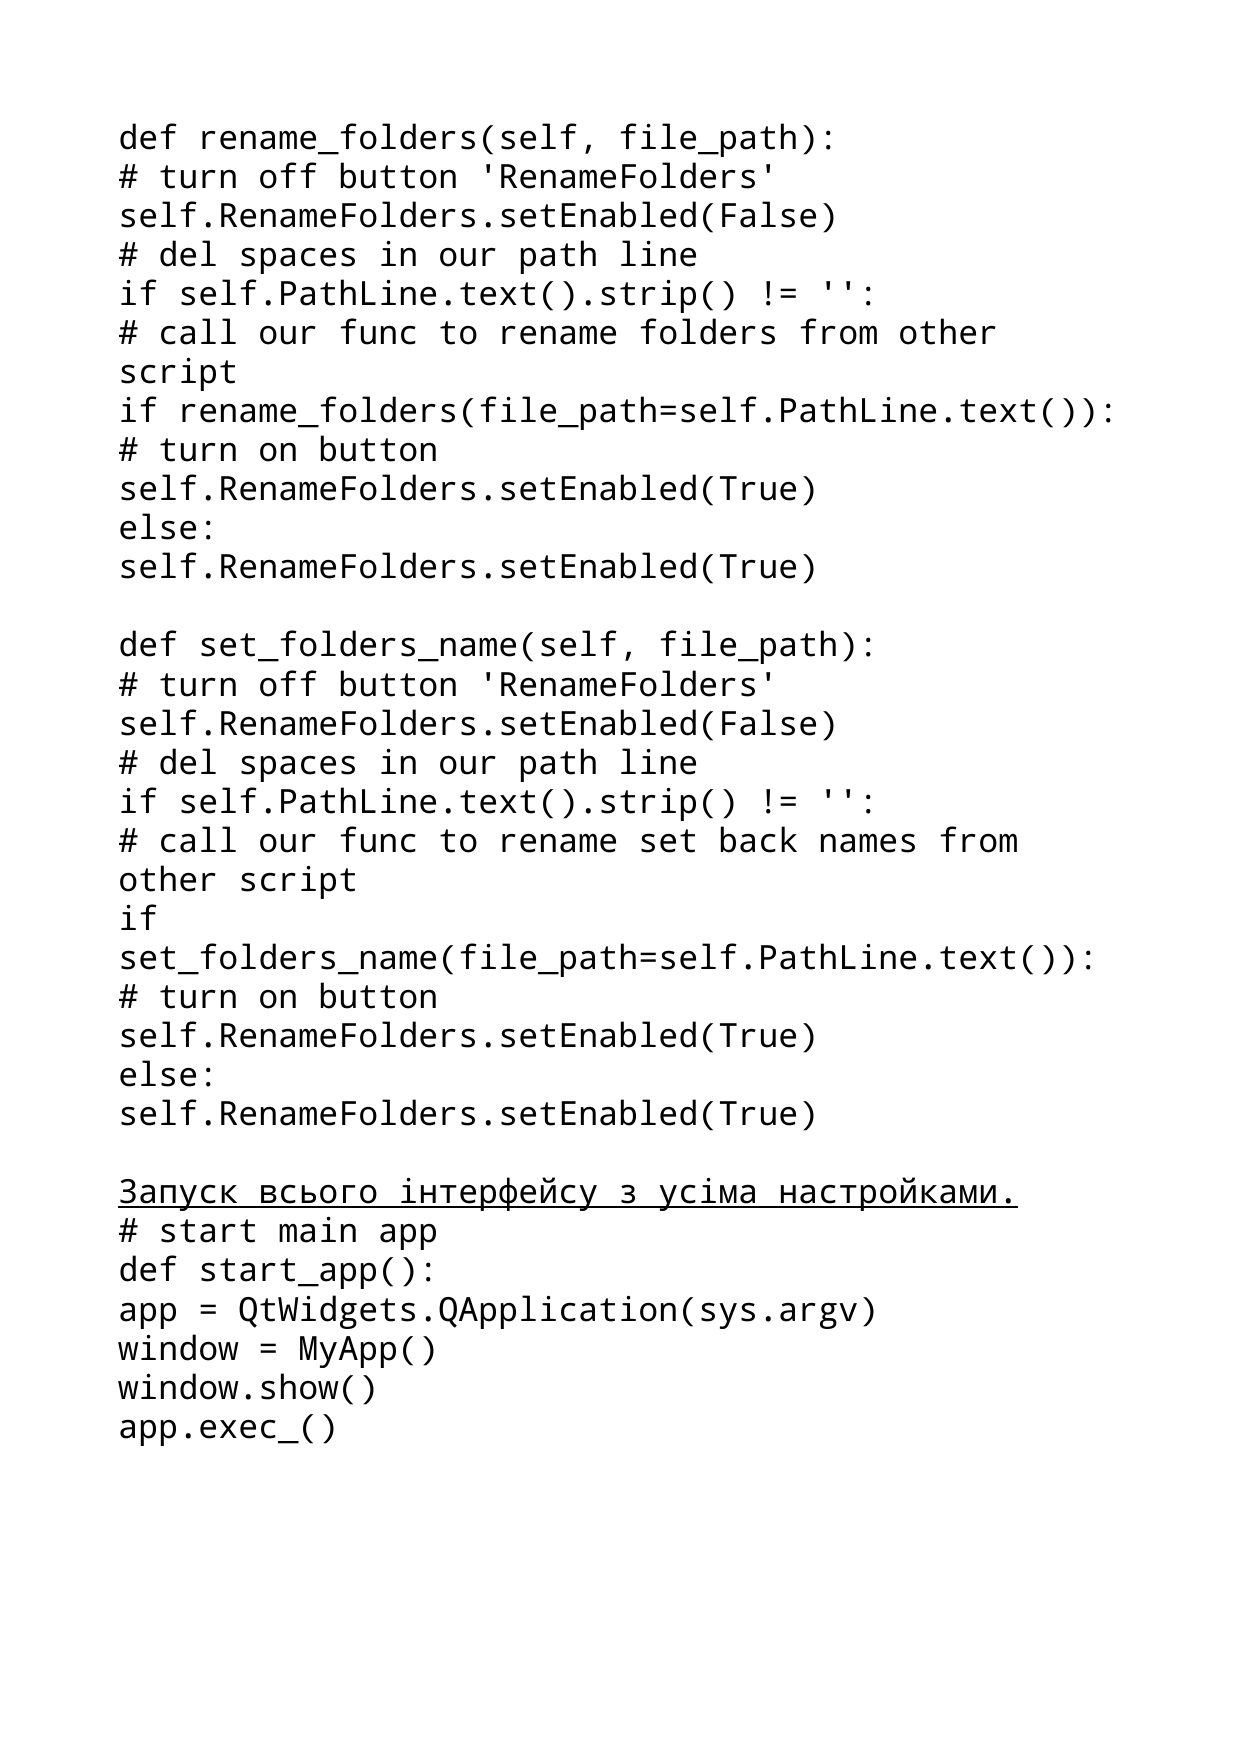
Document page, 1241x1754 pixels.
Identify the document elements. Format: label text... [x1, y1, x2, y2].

text self.RenameFolders.setEnabled(False) [118, 196, 1122, 235]
text else: [118, 1056, 1122, 1095]
text app = QtWidgets.QApplication(sys.argv) [118, 1290, 1122, 1329]
text if rename_folders(file_path=self.PathLine.text()): [118, 392, 1122, 431]
text self.RenameFolders.setEnabled(False) [118, 704, 1122, 743]
text app.exec_() [118, 1407, 1122, 1446]
text # turn on button [118, 977, 1122, 1017]
text Запуск всього інтерфейсу з усіма настройками. [118, 1173, 1122, 1212]
text # turn on button [118, 431, 1122, 470]
text self.RenameFolders.setEnabled(True) [118, 1095, 1122, 1134]
text def set_folders_name(self, file_path): [118, 626, 1122, 665]
text if self.PathLine.text().strip() != '': [118, 274, 1122, 313]
text else: [118, 509, 1122, 548]
text window = MyApp() [118, 1329, 1122, 1368]
text self.RenameFolders.setEnabled(True) [118, 548, 1122, 587]
text # del spaces in our path line [118, 743, 1122, 782]
text # call our func to rename folders from other script [118, 313, 1122, 392]
text # start main app [118, 1212, 1122, 1251]
text # turn off button 'RenameFolders' [118, 157, 1122, 196]
text if self.PathLine.text().strip() != '': [118, 782, 1122, 821]
text self.RenameFolders.setEnabled(True) [118, 1017, 1122, 1056]
text # call our func to rename set back names from other script [118, 821, 1122, 899]
text # turn off button 'RenameFolders' [118, 665, 1122, 704]
text def start_app(): [118, 1251, 1122, 1290]
text window.show() [118, 1368, 1122, 1407]
text if set_folders_name(file_path=self.PathLine.text()): [118, 899, 1122, 977]
text self.RenameFolders.setEnabled(True) [118, 470, 1122, 509]
text # del spaces in our path line [118, 235, 1122, 274]
text def rename_folders(self, file_path): [118, 118, 1122, 157]
